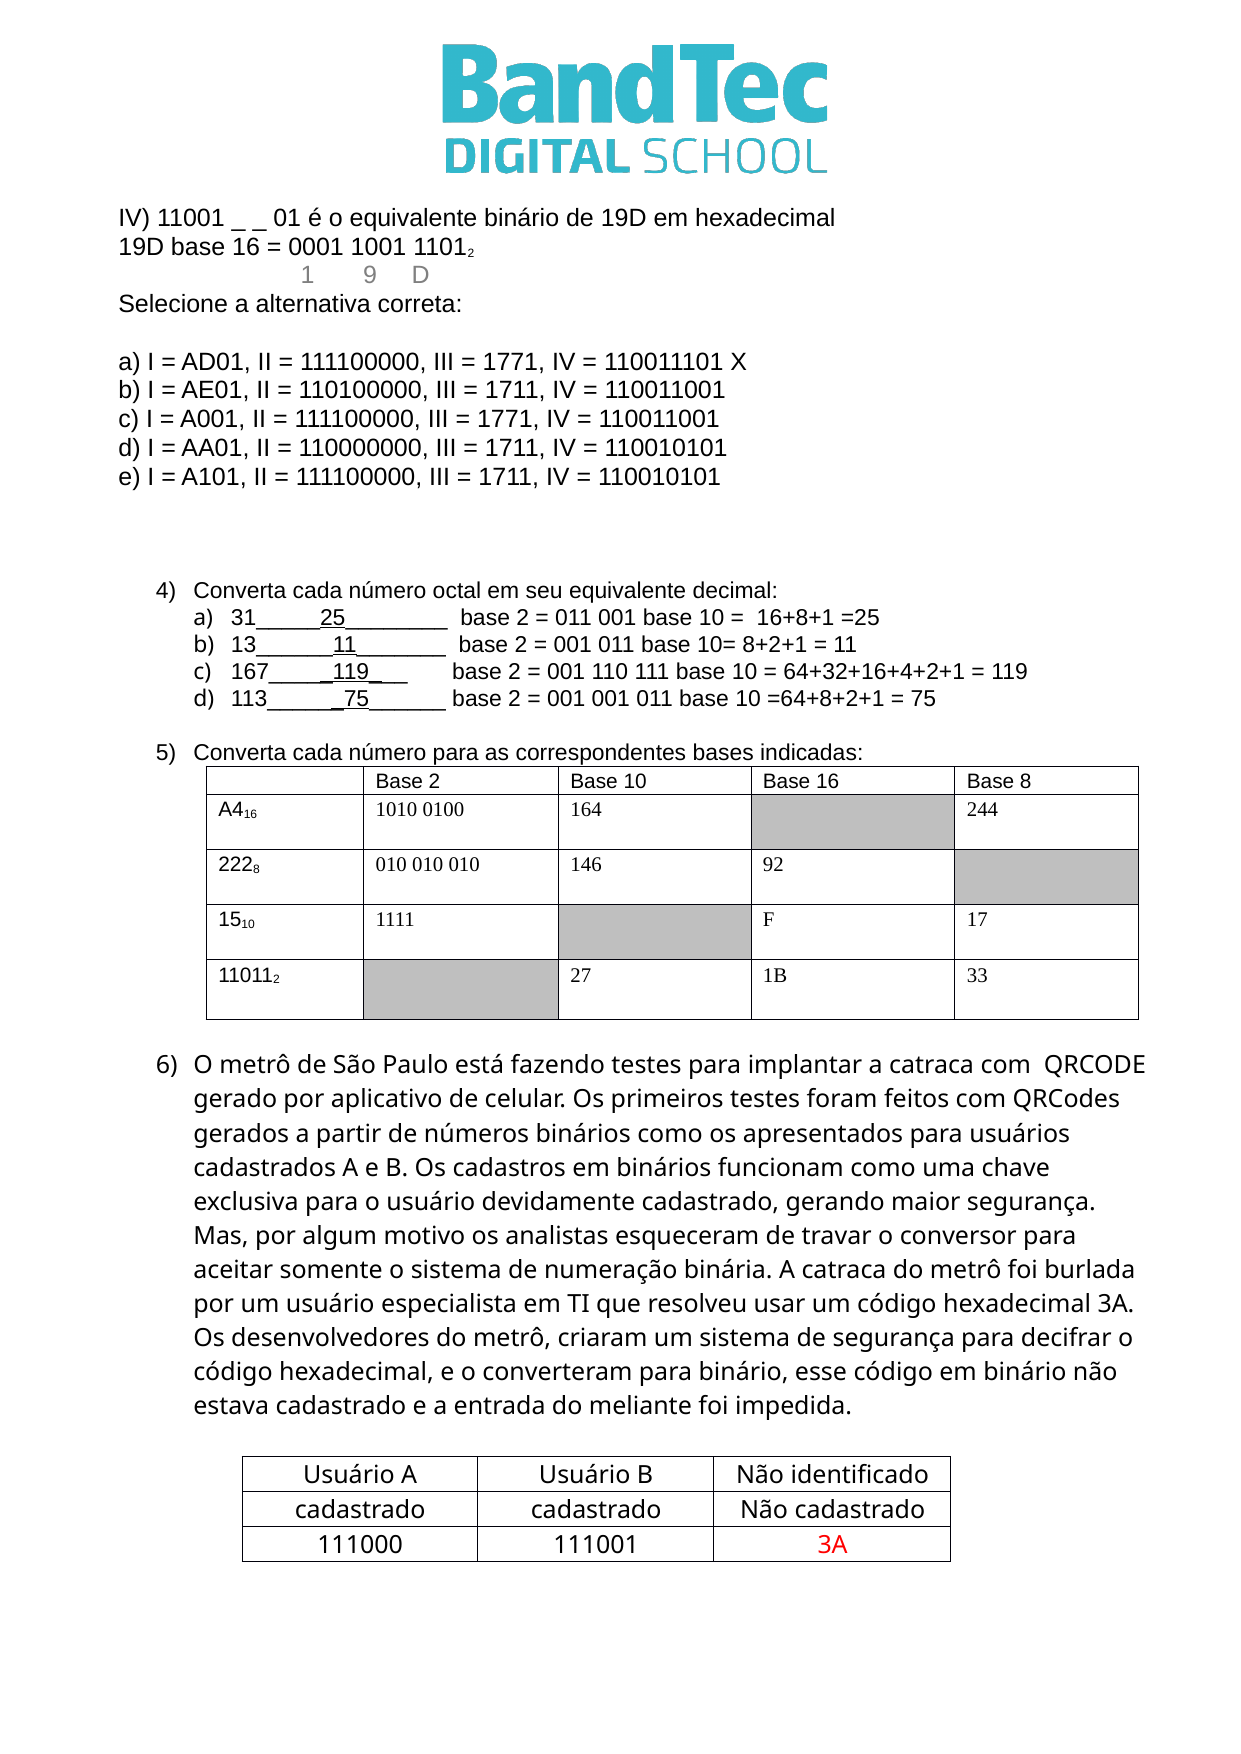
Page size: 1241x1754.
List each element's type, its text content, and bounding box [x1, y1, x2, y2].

text 19D base 16 = 0001 1001 11012 [118, 232, 1152, 260]
text Mas, por algum motivo os analistas esqueceram de travar o conversor para aceitar somente o sistema de numeração binária. A catraca do metrô foi burlada por um usuário especialista em TI que resolveu usar um código hexadecimal 3A. Os desenvolvedores do metrô, criaram um sistema de segurança para decifrar o código hexadecimal, e o converteram para binário, esse código em binário não estava cadastrado e a entrada do meliante foi impedida. [193, 1217, 1152, 1422]
table_cell 1010 0100 [364, 795, 558, 849]
table_header Base 2 [364, 767, 558, 794]
table_cell 1111 [364, 905, 558, 959]
list 31_____25________ base 2 = 011 001 base 10 = 16+8+1 =25 [193, 604, 1152, 631]
table_cell Não cadastrado [714, 1492, 950, 1526]
table_cell cadastrado [478, 1492, 713, 1526]
list 167_____119___ base 2 = 001 110 111 base 10 = 64+32+16+4+2+1 = 119 [193, 658, 1152, 685]
table_cell 17 [955, 905, 1138, 959]
text Selecione a alternativa correta: [118, 289, 1152, 318]
table_cell 33 [955, 960, 1138, 1019]
table_cell 27 [559, 960, 751, 1019]
table_cell 164 [559, 795, 751, 849]
table_cell 2228 [207, 850, 363, 904]
list O metrô de São Paulo está fazendo testes para implantar a catraca com QRCODE gerado por aplicativo de celular. Os primeiros testes foram feitos com QRCodes gerados a partir de números binários como os apresentados para usuários cadastrados A e B. Os cadastros em binários funcionam como uma chave exclusiva para o usuário devidamente cadastrado, gerando maior segurança. [156, 1047, 1152, 1217]
table_cell 1B [752, 960, 954, 1019]
table_cell 111001 [478, 1527, 713, 1561]
table_cell 3A [714, 1527, 950, 1561]
text e) I = A101, II = 111100000, III = 1711, IV = 110010101 [118, 462, 1152, 490]
table_cell 244 [955, 795, 1138, 849]
table_cell [752, 795, 954, 849]
table_cell A416 [207, 795, 363, 849]
table_cell 111000 [243, 1527, 477, 1561]
list 13______11_______ base 2 = 001 011 base 10= 8+2+1 = 11 [193, 631, 1152, 658]
table_cell 92 [752, 850, 954, 904]
table_cell [364, 960, 558, 1019]
text 1 9 D [118, 260, 1152, 289]
table_header [207, 767, 363, 794]
table_cell 110112 [207, 960, 363, 1019]
list Converta cada número octal em seu equivalente decimal: [156, 577, 1152, 604]
table_cell F [752, 905, 954, 959]
picture [442, 44, 828, 187]
table_header Usuário A [243, 1457, 477, 1491]
list Converta cada número para as correspondentes bases indicadas: [156, 738, 1152, 766]
table_header Base 8 [955, 767, 1138, 794]
text c) I = A001, II = 111100000, III = 1771, IV = 110011001 [118, 404, 1152, 433]
list 113______75______ base 2 = 001 001 011 base 10 =64+8+2+1 = 75 [193, 685, 1152, 712]
table_cell [559, 905, 751, 959]
table_header Não identificado [714, 1457, 950, 1491]
table_header Base 10 [559, 767, 751, 794]
text d) I = AA01, II = 110000000, III = 1711, IV = 110010101 [118, 433, 1152, 462]
text a) I = AD01, II = 111100000, III = 1771, IV = 110011101 X [118, 347, 1152, 375]
table_cell 146 [559, 850, 751, 904]
table_cell 010 010 010 [364, 850, 558, 904]
table_cell [955, 850, 1138, 904]
table_cell 1510 [207, 905, 363, 959]
text b) I = AE01, II = 110100000, III = 1711, IV = 110011001 [118, 375, 1152, 404]
table_header Base 16 [752, 767, 954, 794]
table_header Usuário B [478, 1457, 713, 1491]
text IV) 11001 _ _ 01 é o equivalente binário de 19D em hexadecimal [118, 203, 1152, 232]
table_cell cadastrado [243, 1492, 477, 1526]
